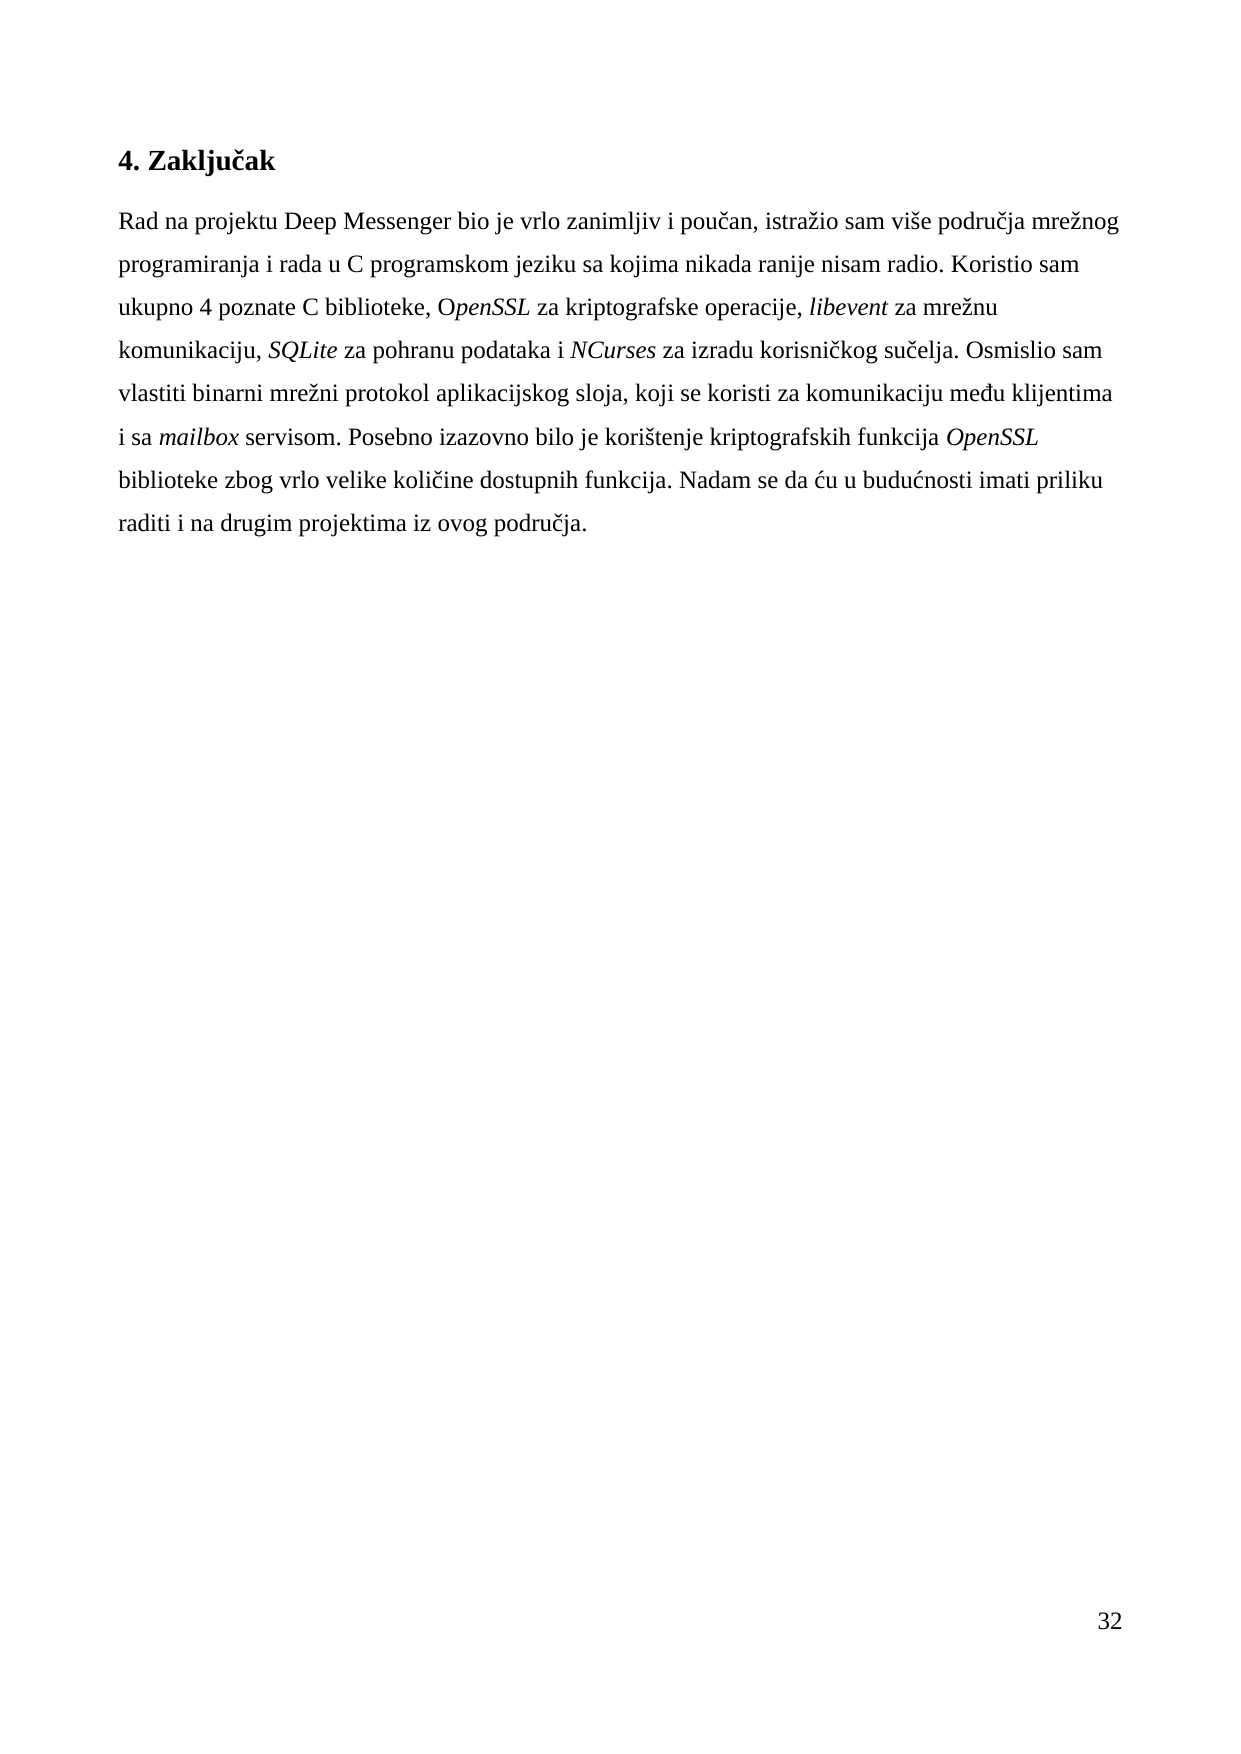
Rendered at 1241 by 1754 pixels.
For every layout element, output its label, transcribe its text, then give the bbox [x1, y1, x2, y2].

subtitle Zaključak [118, 143, 1122, 177]
text Rad na projektu Deep Messenger bio je vrlo zanimljiv i poučan, istražio sam više područja mrežnog programiranja i rada u C programskom jeziku sa kojima nikada ranije nisam radio. Koristio sam ukupno 4 poznate C biblioteke, OpenSSL za kriptografske operacije, libevent za mrežnu komunikaciju, SQLite za pohranu podataka i NCurses za izradu korisničkog sučelja. Osmislio sam vlastiti binarni mrežni protokol aplikacijskog sloja, koji se koristi za komunikaciju među klijentima i sa mailbox servisom. Posebno izazovno bilo je korištenje kriptografskih funkcija OpenSSL biblioteke zbog vrlo velike količine dostupnih funkcija. Nadam se da ću u budućnosti imati priliku raditi i na drugim projektima iz ovog područja. [118, 206, 1122, 537]
